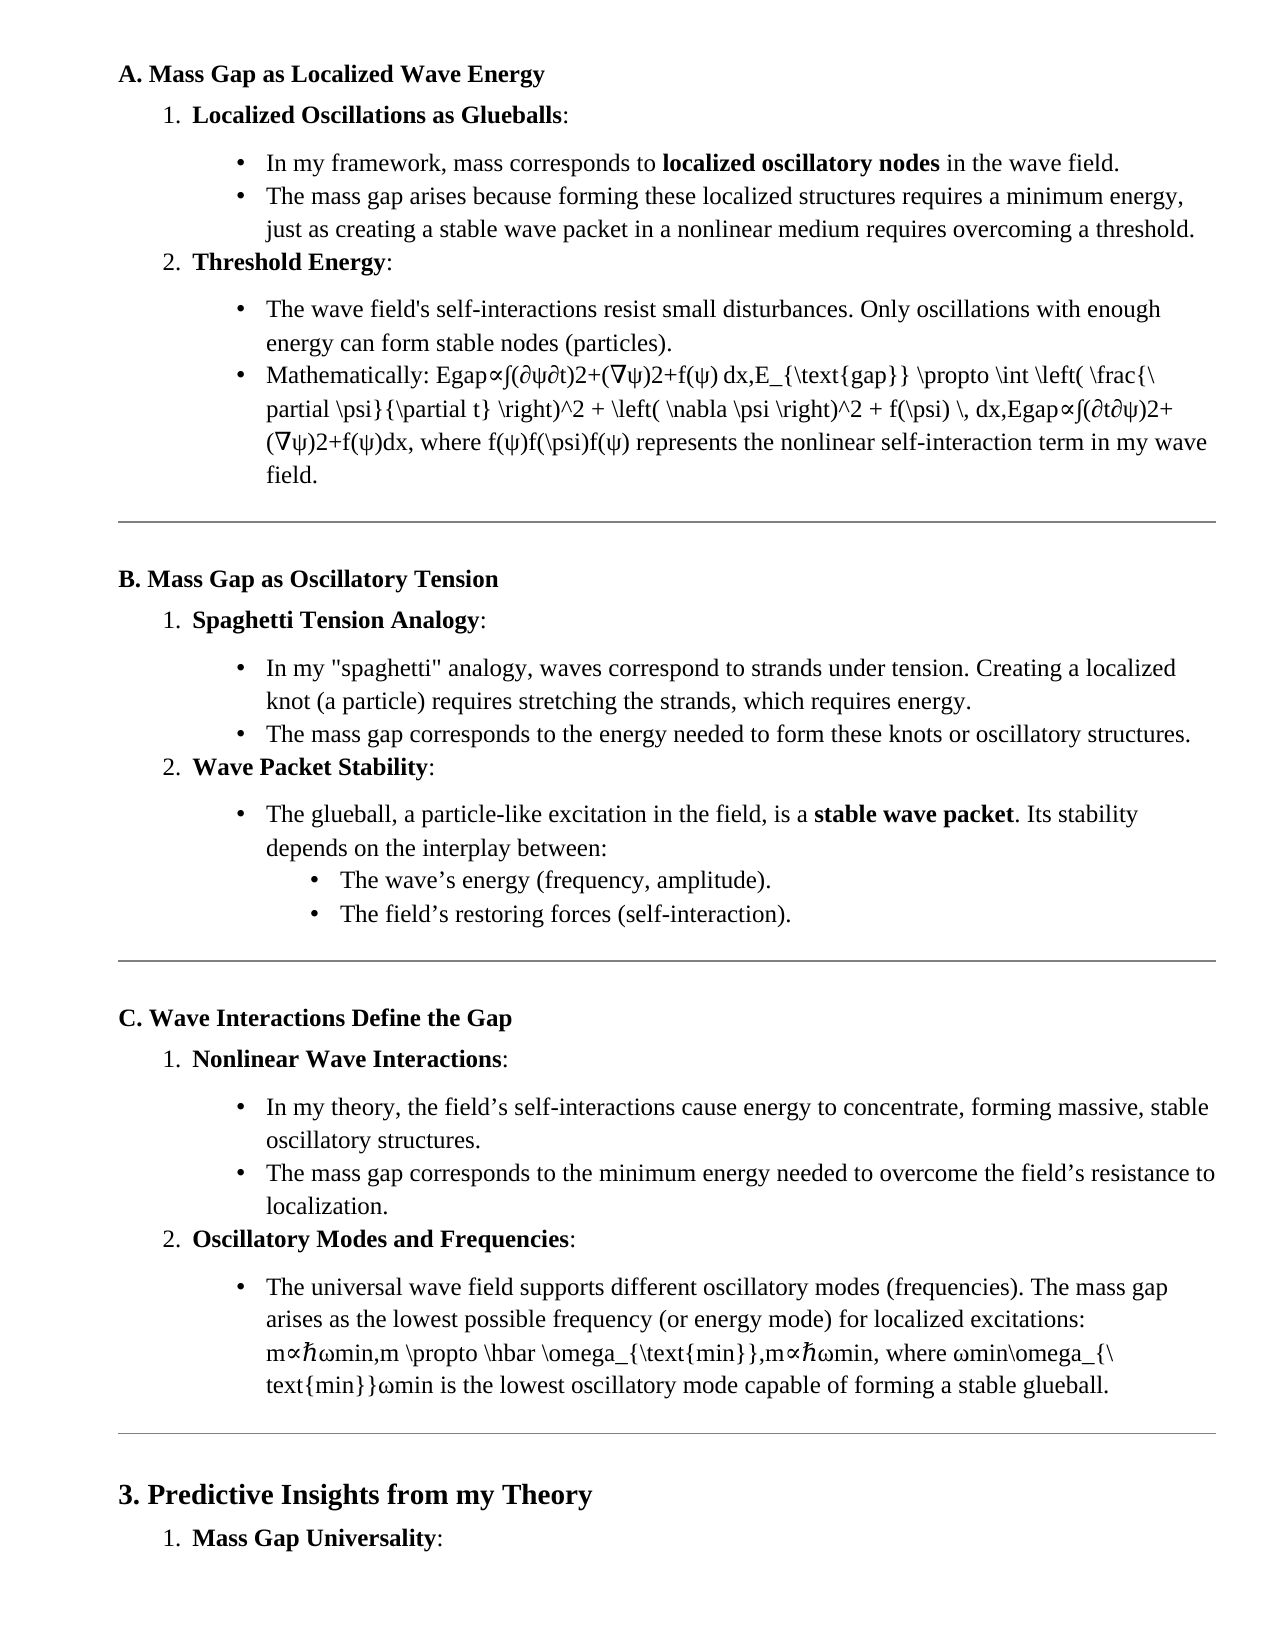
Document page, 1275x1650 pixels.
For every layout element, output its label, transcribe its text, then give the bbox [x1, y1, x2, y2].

list The field’s restoring forces (self-interaction). [310, 899, 1216, 927]
subtitle A. Mass Gap as Localized Wave Energy [118, 59, 1216, 88]
list The universal wave field supports different oscillatory modes (frequencies). The mass gap arises as the lowest possible frequency (or energy mode) for localized excitations: m∝ℏωmin,m \propto \hbar \omega_{\text{min}},m∝ℏωmin​, where ωmin\omega_{\text{min}}ωmin​ is the lowest oscillatory mode capable of forming a stable glueball. [236, 1272, 1216, 1399]
list Mathematically: Egap∝∫(∂ψ∂t)2+(∇ψ)2+f(ψ) dx,E_{\text{gap}} \propto \int \left( \frac{\partial \psi}{\partial t} \right)^2 + \left( \nabla \psi \right)^2 + f(\psi) \, dx,Egap​∝∫(∂t∂ψ​)2+(∇ψ)2+f(ψ)dx, where f(ψ)f(\psi)f(ψ) represents the nonlinear self-interaction term in my wave field. [236, 361, 1216, 488]
list In my theory, the field’s self-interactions cause energy to concentrate, forming massive, stable oscillatory structures. [236, 1092, 1216, 1154]
subtitle C. Wave Interactions Define the Gap [118, 1003, 1216, 1032]
list In my "spaghetti" analogy, waves correspond to strands under tension. Creating a localized knot (a particle) requires stretching the strands, which requires energy. [236, 653, 1216, 715]
list Wave Packet Stability: [162, 752, 1216, 781]
subtitle B. Mass Gap as Oscillatory Tension [118, 564, 1216, 593]
list The wave field's self-interactions resist small disturbances. Only oscillations with enough energy can form stable nodes (particles). [236, 294, 1216, 356]
list Spaghetti Tension Analogy: [162, 605, 1216, 634]
list Oscillatory Modes and Frequencies: [162, 1224, 1216, 1253]
list The glueball, a particle-like excitation in the field, is a stable wave packet. Its stability depends on the interplay between: [236, 799, 1216, 861]
list In my framework, mass corresponds to localized oscillatory nodes in the wave field. [236, 148, 1216, 177]
list The mass gap arises because forming these localized structures requires a minimum energy, just as creating a stable wave packet in a nonlinear medium requires overcoming a threshold. [236, 181, 1216, 243]
list Mass Gap Universality: [162, 1523, 1216, 1552]
list The mass gap corresponds to the minimum energy needed to overcome the field’s resistance to localization. [236, 1158, 1216, 1220]
list Nonlinear Wave Interactions: [162, 1044, 1216, 1073]
list The mass gap corresponds to the energy needed to form these knots or oscillatory structures. [236, 719, 1216, 748]
list Localized Oscillations as Glueballs: [162, 100, 1216, 129]
list Threshold Energy: [162, 247, 1216, 276]
subtitle 3. Predictive Insights from my Theory [118, 1477, 1216, 1511]
list The wave’s energy (frequency, amplitude). [310, 866, 1216, 894]
